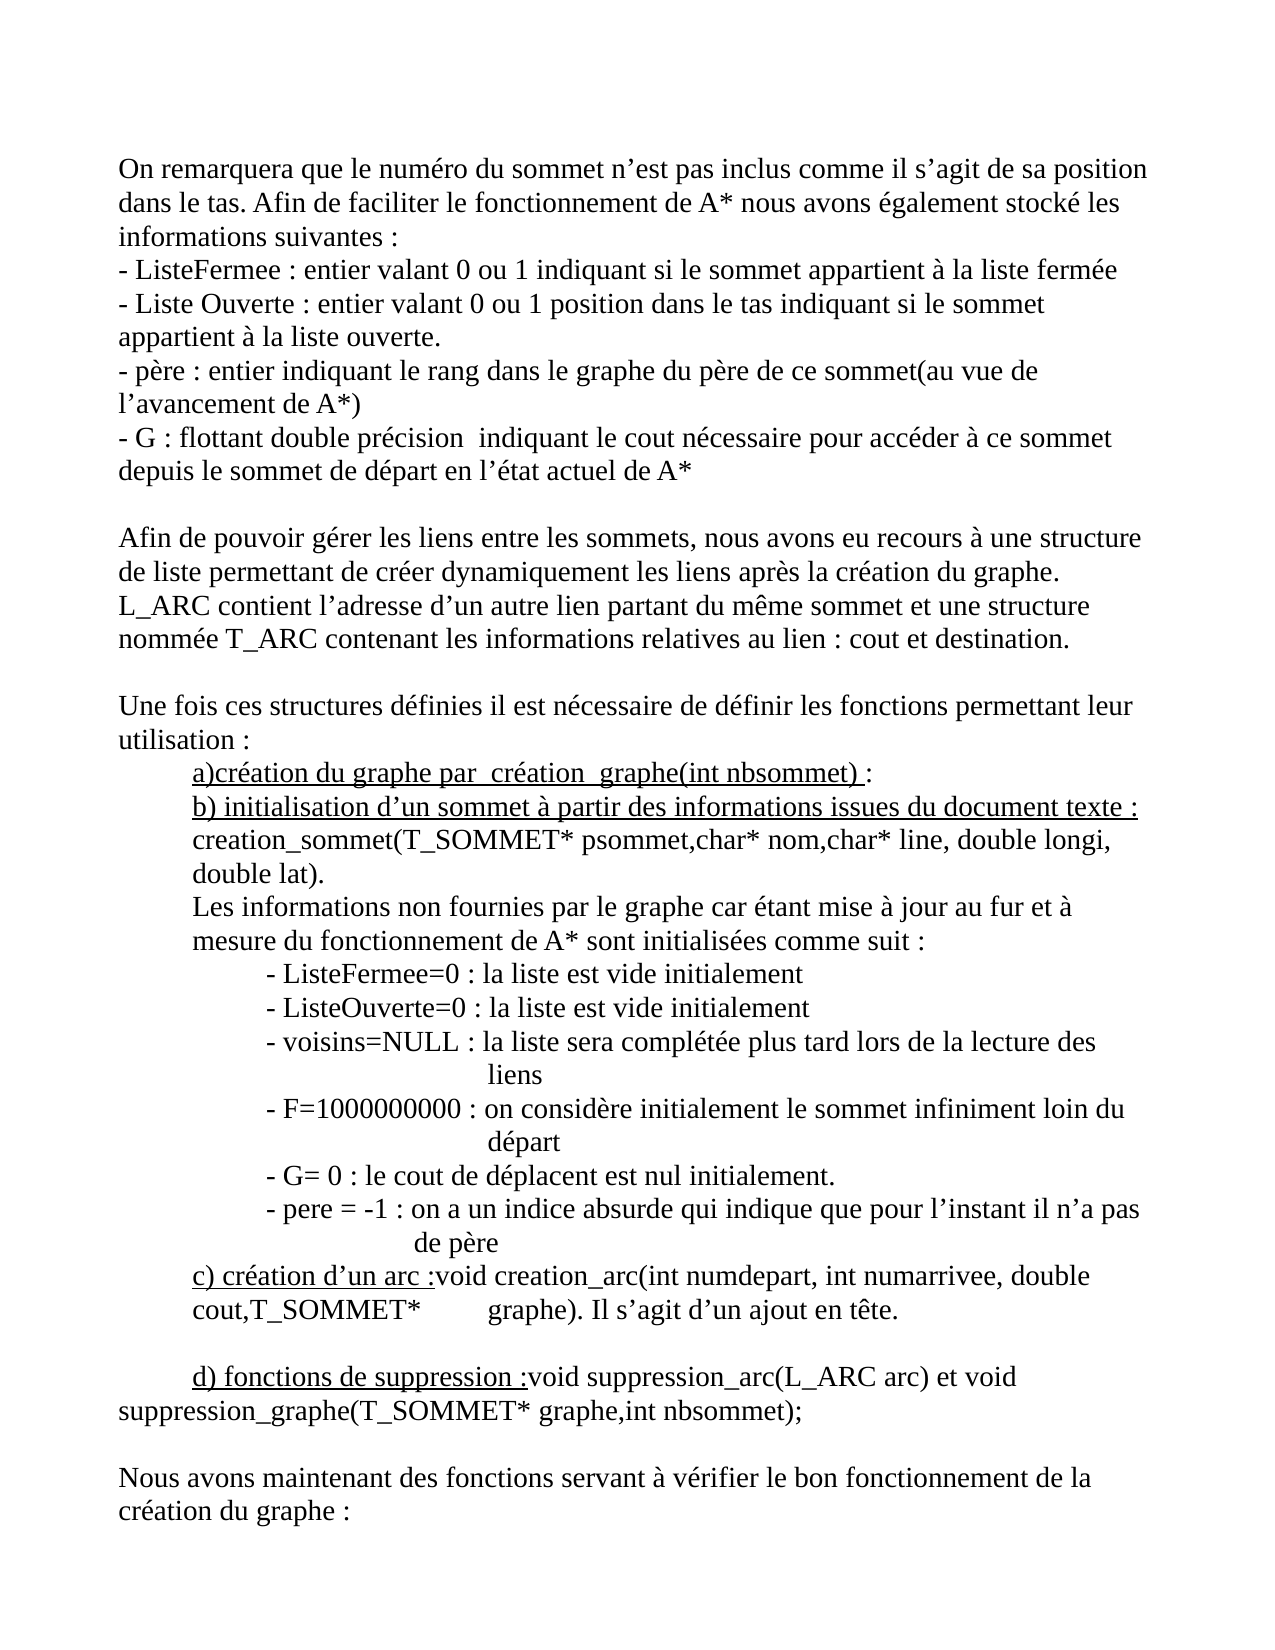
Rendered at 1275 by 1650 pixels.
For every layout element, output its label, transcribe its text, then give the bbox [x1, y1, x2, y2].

text d) fonctions de suppression :void suppression_arc(L_ARC arc) et void suppression_graphe(T_SOMMET* graphe,int nbsommet); [118, 1359, 1157, 1426]
text b) initialisation d’un sommet à partir des informations issues du document texte : creation_sommet(T_SOMMET* psommet,char* nom,char* line, double longi, double lat). [118, 789, 1157, 889]
text - ListeFermee : entier valant 0 ou 1 indiquant si le sommet appartient à la liste fermée [118, 252, 1157, 286]
text - ListeOuverte=0 : la liste est vide initialement [118, 990, 1157, 1024]
text - G= 0 : le cout de déplacent est nul initialement. [118, 1158, 1157, 1191]
text Les informations non fournies par le graphe car étant mise à jour au fur et à mesure du fonctionnement de A* sont initialisées comme suit : [118, 889, 1157, 957]
text - F=1000000000 : on considère initialement le sommet infiniment loin du départ [118, 1091, 1157, 1158]
text - G : flottant double précision indiquant le cout nécessaire pour accéder à ce sommet depuis le sommet de départ en l’état actuel de A* [118, 420, 1157, 487]
text Une fois ces structures définies il est nécessaire de définir les fonctions permettant leur utilisation : [118, 688, 1157, 755]
text - voisins=NULL : la liste sera complétée plus tard lors de la lecture des liens [118, 1024, 1157, 1091]
text a)création du graphe par création_graphe(int nbsommet) : [118, 755, 1157, 789]
text Afin de pouvoir gérer les liens entre les sommets, nous avons eu recours à une structure de liste permettant de créer dynamiquement les liens après la création du graphe. L_ARC contient l’adresse d’un autre lien partant du même sommet et une structure nommée T_ARC contenant les informations relatives au lien : cout et destination. [118, 521, 1157, 655]
text - père : entier indiquant le rang dans le graphe du père de ce sommet(au vue de l’avancement de A*) [118, 353, 1157, 420]
text c) création d’un arc :void creation_arc(int numdepart, int numarrivee, double cout,T_SOMMET* graphe). Il s’agit d’un ajout en tête. [118, 1258, 1157, 1326]
text On remarquera que le numéro du sommet n’est pas inclus comme il s’agit de sa position dans le tas. Afin de faciliter le fonctionnement de A* nous avons également stocké les informations suivantes : [118, 152, 1157, 252]
text - Liste Ouverte : entier valant 0 ou 1 position dans le tas indiquant si le sommet appartient à la liste ouverte. [118, 286, 1157, 353]
text - pere = -1 : on a un indice absurde qui indique que pour l’instant il n’a pas de père [118, 1191, 1157, 1258]
text - ListeFermee=0 : la liste est vide initialement [118, 957, 1157, 990]
text Nous avons maintenant des fonctions servant à vérifier le bon fonctionnement de la création du graphe : [118, 1460, 1157, 1527]
